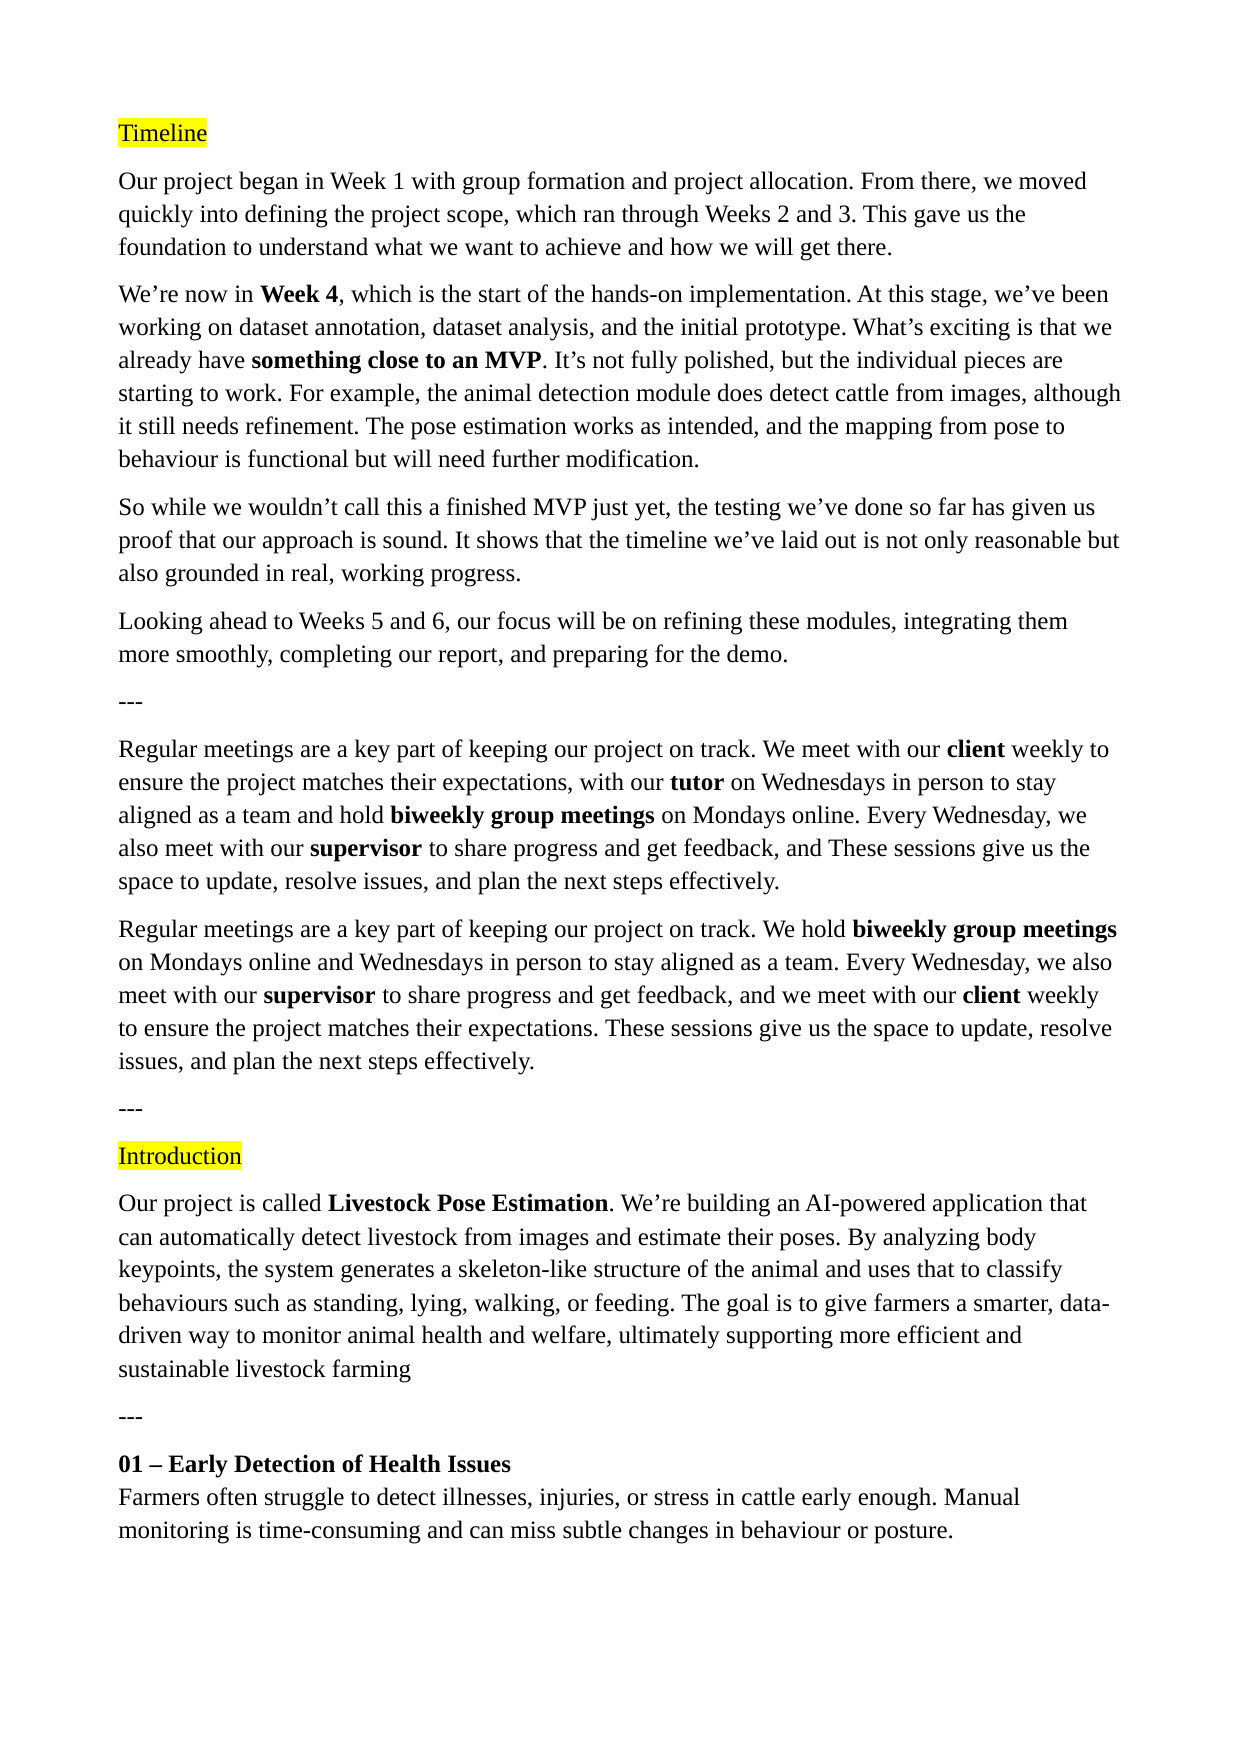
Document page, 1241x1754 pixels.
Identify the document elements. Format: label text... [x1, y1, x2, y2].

text So while we wouldn’t call this a finished MVP just yet, the testing we’ve done so far has given us proof that our approach is sound. It shows that the timeline we’ve laid out is not only reasonable but also grounded in real, working progress. [118, 492, 1122, 587]
text Our project is called Livestock Pose Estimation. We’re building an AI-powered application that can automatically detect livestock from images and estimate their poses. By analyzing body keypoints, the system generates a skeleton-like structure of the animal and uses that to classify behaviours such as standing, lying, walking, or feeding. The goal is to give farmers a smarter, data-driven way to monitor animal health and welfare, ultimately supporting more efficient and sustainable livestock farming [118, 1188, 1122, 1382]
text Looking ahead to Weeks 5 and 6, our focus will be on refining these modules, integrating them more smoothly, completing our report, and preparing for the demo. [118, 606, 1122, 667]
text 01 – Early Detection of Health Issues Farmers often struggle to detect illnesses, injuries, or stress in cattle early enough. Manual monitoring is time-consuming and can miss subtle changes in behaviour or posture. [118, 1449, 1122, 1544]
text Timeline [118, 118, 1122, 147]
text --- [118, 686, 1122, 715]
text We’re now in Week 4, which is the start of the hands-on implementation. At this stage, we’ve been working on dataset annotation, dataset analysis, and the initial prototype. What’s exciting is that we already have something close to an MVP. It’s not fully polished, but the individual pieces are starting to work. For example, the animal detection module does detect cattle from images, although it still needs refinement. The pose estimation works as intended, and the mapping from pose to behaviour is functional but will need further modification. [118, 279, 1122, 473]
text --- [118, 1401, 1122, 1430]
text Introduction [118, 1141, 1122, 1170]
text Our project began in Week 1 with group formation and project allocation. From there, we moved quickly into defining the project scope, which ran through Weeks 2 and 3. This gave us the foundation to understand what we want to achieve and how we will get there. [118, 166, 1122, 261]
text --- [118, 1093, 1122, 1122]
text Regular meetings are a key part of keeping our project on track. We hold biweekly group meetings on Mondays online and Wednesdays in person to stay aligned as a team. Every Wednesday, we also meet with our supervisor to share progress and get feedback, and we meet with our client weekly to ensure the project matches their expectations. These sessions give us the space to update, resolve issues, and plan the next steps effectively. [118, 914, 1122, 1074]
text Regular meetings are a key part of keeping our project on track. We meet with our client weekly to ensure the project matches their expectations, with our tutor on Wednesdays in person to stay aligned as a team and hold biweekly group meetings on Mondays online. Every Wednesday, we also meet with our supervisor to share progress and get feedback, and These sessions give us the space to update, resolve issues, and plan the next steps effectively. [118, 734, 1122, 895]
